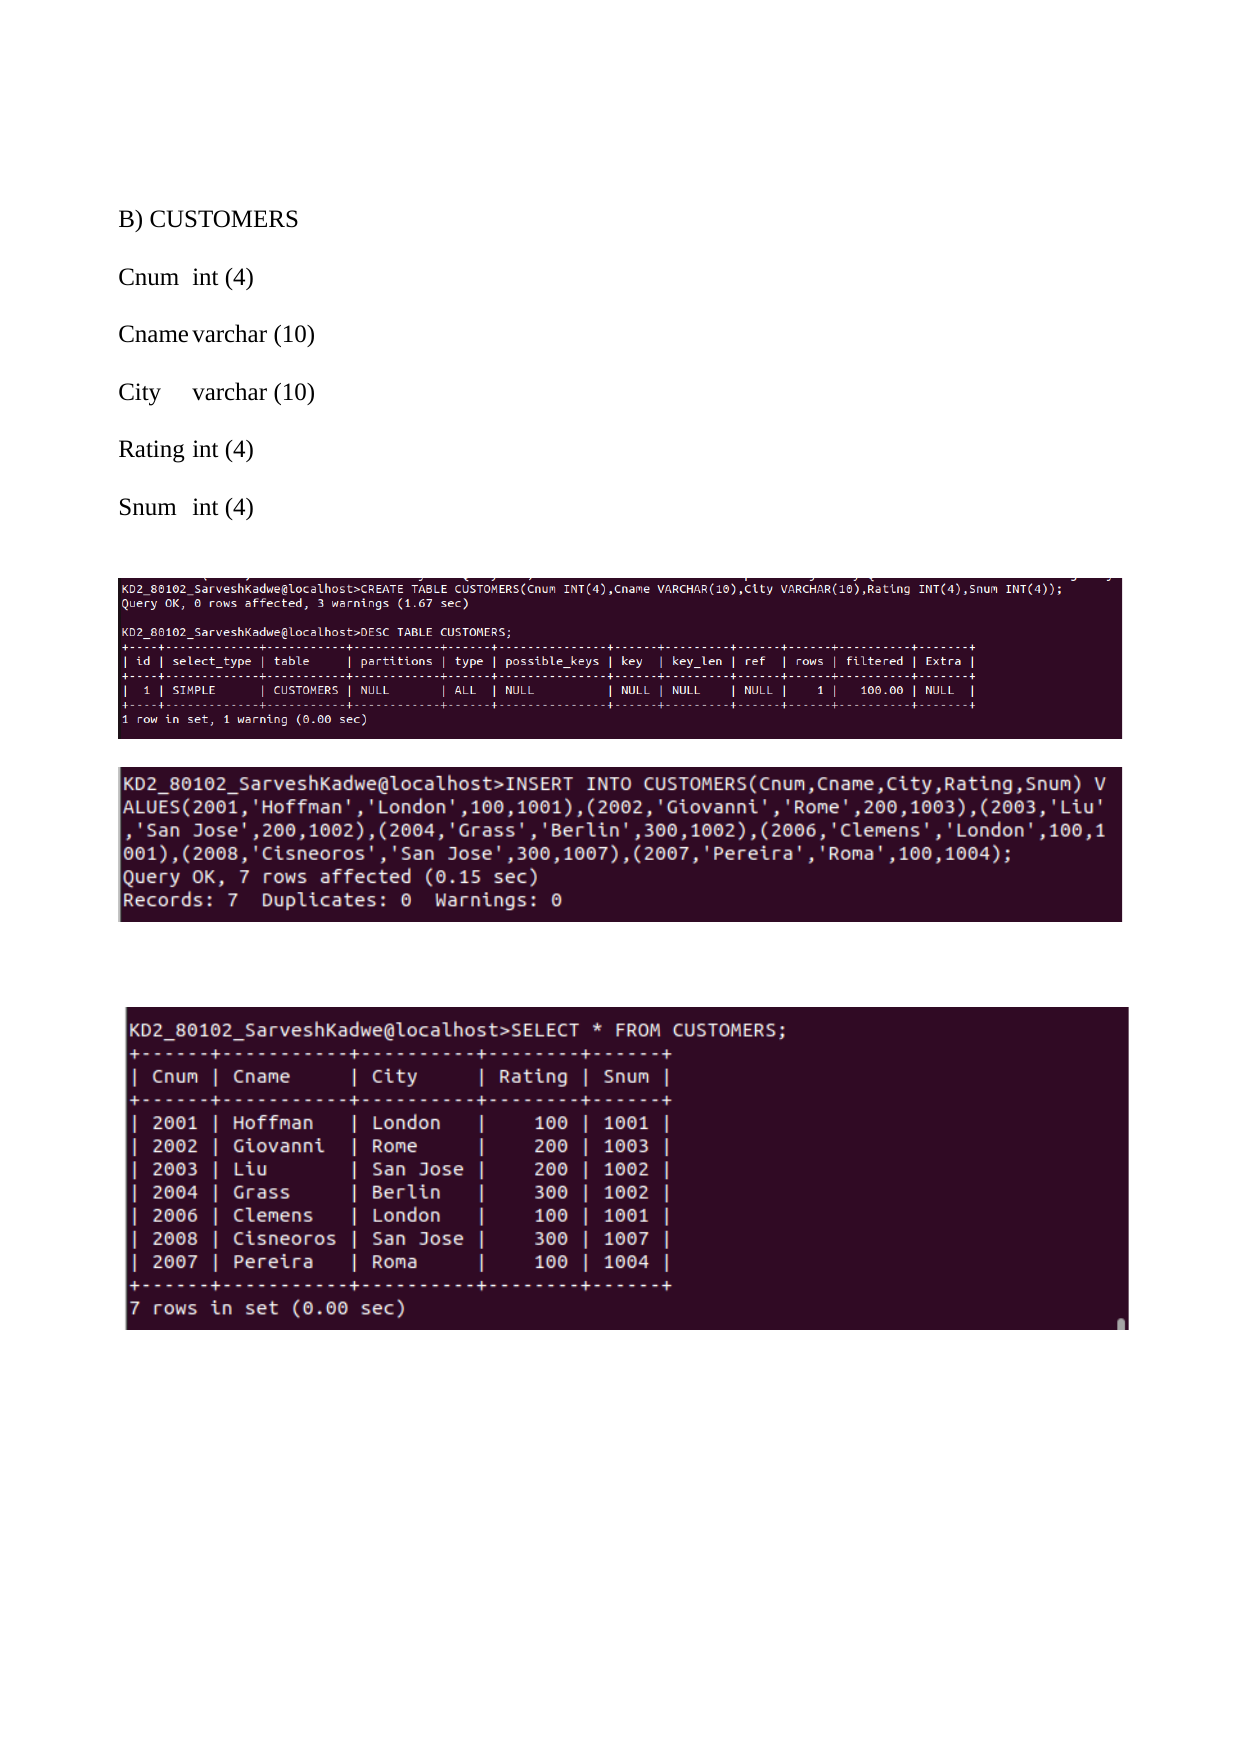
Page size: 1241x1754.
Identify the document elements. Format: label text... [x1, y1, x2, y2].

picture [124, 1007, 1129, 1330]
text Cname varchar (10) [118, 319, 1122, 348]
text Rating int (4) [118, 434, 1122, 463]
picture [118, 578, 1123, 739]
text Cnum int (4) [118, 262, 1122, 291]
text B) CUSTOMERS [118, 204, 1122, 233]
text City varchar (10) [118, 348, 1122, 406]
text Snum int (4) [118, 492, 1122, 521]
picture [118, 767, 1123, 922]
